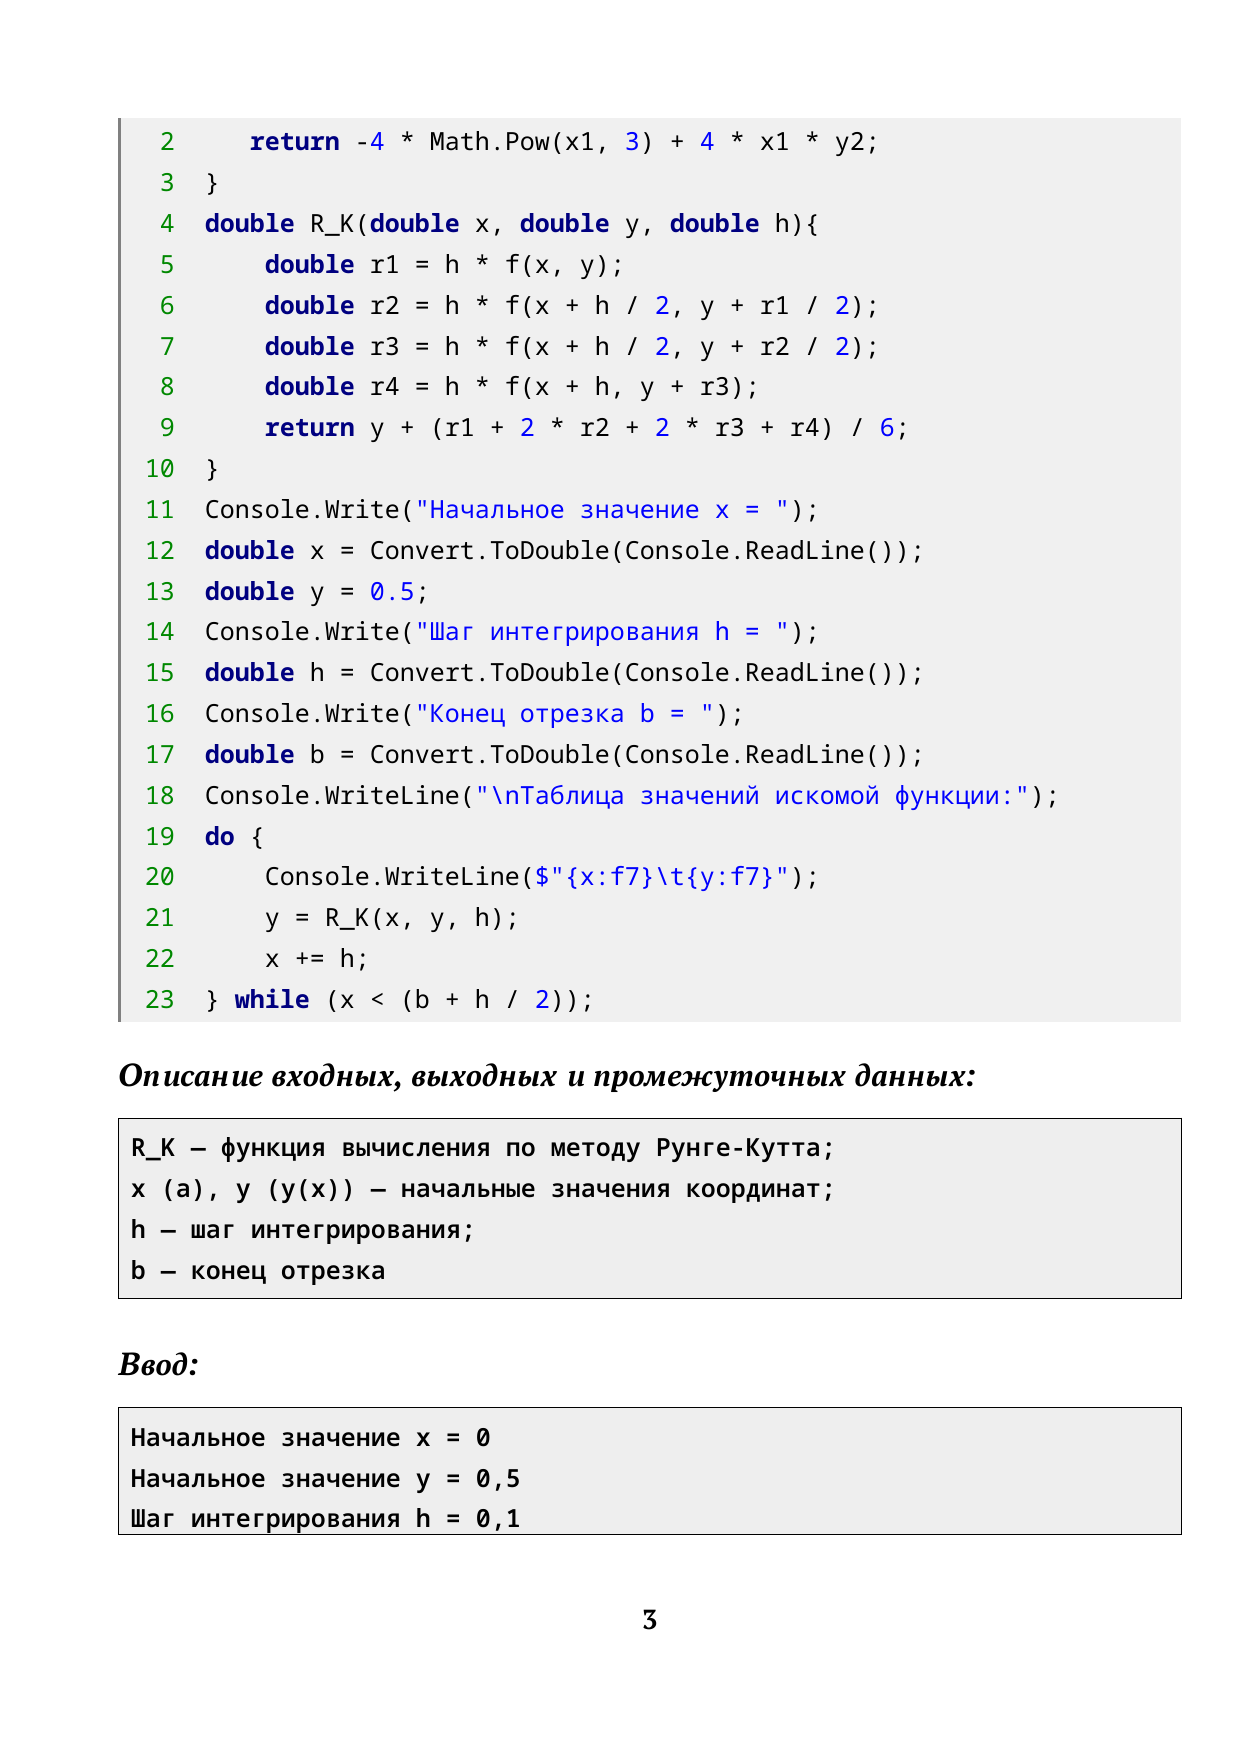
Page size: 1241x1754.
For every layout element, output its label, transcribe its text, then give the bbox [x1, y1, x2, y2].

text 6 double r2 = h * f(x + h / 2, y + r1 / 2); [121, 281, 1181, 321]
text 18 Console.WriteLine("\nТаблица значений искомой функции:"); [121, 771, 1181, 811]
text x (a), y (y(x)) — начальные значения координат; [119, 1158, 1181, 1199]
text 17 double b = Convert.ToDouble(Console.ReadLine()); [121, 731, 1181, 771]
text 22 x += h; [121, 935, 1181, 975]
text 23 } while (x < (b + h / 2)); [121, 976, 1181, 1022]
text 15 double h = Convert.ToDouble(Console.ReadLine()); [121, 649, 1181, 689]
text 13 double y = 0.5; [121, 567, 1181, 607]
text 10 } [121, 445, 1181, 485]
text 11 Console.Write("Начальное значение x = "); [121, 486, 1181, 526]
text 14 Console.Write("Шаг интегрирования h = "); [121, 608, 1181, 648]
text 21 y = R_K(x, y, h); [121, 894, 1181, 934]
text 3 } [121, 159, 1181, 199]
text 2 return -4 * Math.Pow(x1, 3) + 4 * x1 * y2; [121, 118, 1181, 158]
text 8 double r4 = h * f(x + h, y + r3); [121, 363, 1181, 403]
text h — шаг интегрирования; [119, 1199, 1181, 1240]
text 19 do { [121, 812, 1181, 852]
text 5 double r1 = h * f(x, y); [121, 241, 1181, 281]
text Начальное значение y = 0,5 [119, 1448, 1181, 1489]
text 7 double r3 = h * f(x + h / 2, y + r2 / 2); [121, 322, 1181, 362]
text Начальное значение x = 0 [119, 1408, 1181, 1448]
text 16 Console.Write("Конец отрезка b = "); [121, 690, 1181, 730]
text 12 double x = Convert.ToDouble(Console.ReadLine()); [121, 526, 1181, 566]
text 4 double R_K(double x, double y, double h){ [121, 200, 1181, 240]
text R_K — функция вычисления по методу Рунге-Кутта; [119, 1119, 1181, 1158]
text Шаг интегрирования h = 0,1 [119, 1489, 1181, 1534]
text 20 Console.WriteLine($"{x:f7}\t{y:f7}"); [121, 853, 1181, 893]
text b — конец отрезка [119, 1240, 1181, 1298]
subtitle Описание входных, выходных и промежуточных данных: [118, 1055, 1181, 1093]
text 9 return y + (r1 + 2 * r2 + 2 * r3 + r4) / 6; [121, 404, 1181, 444]
subtitle Ввод: [118, 1344, 1181, 1383]
